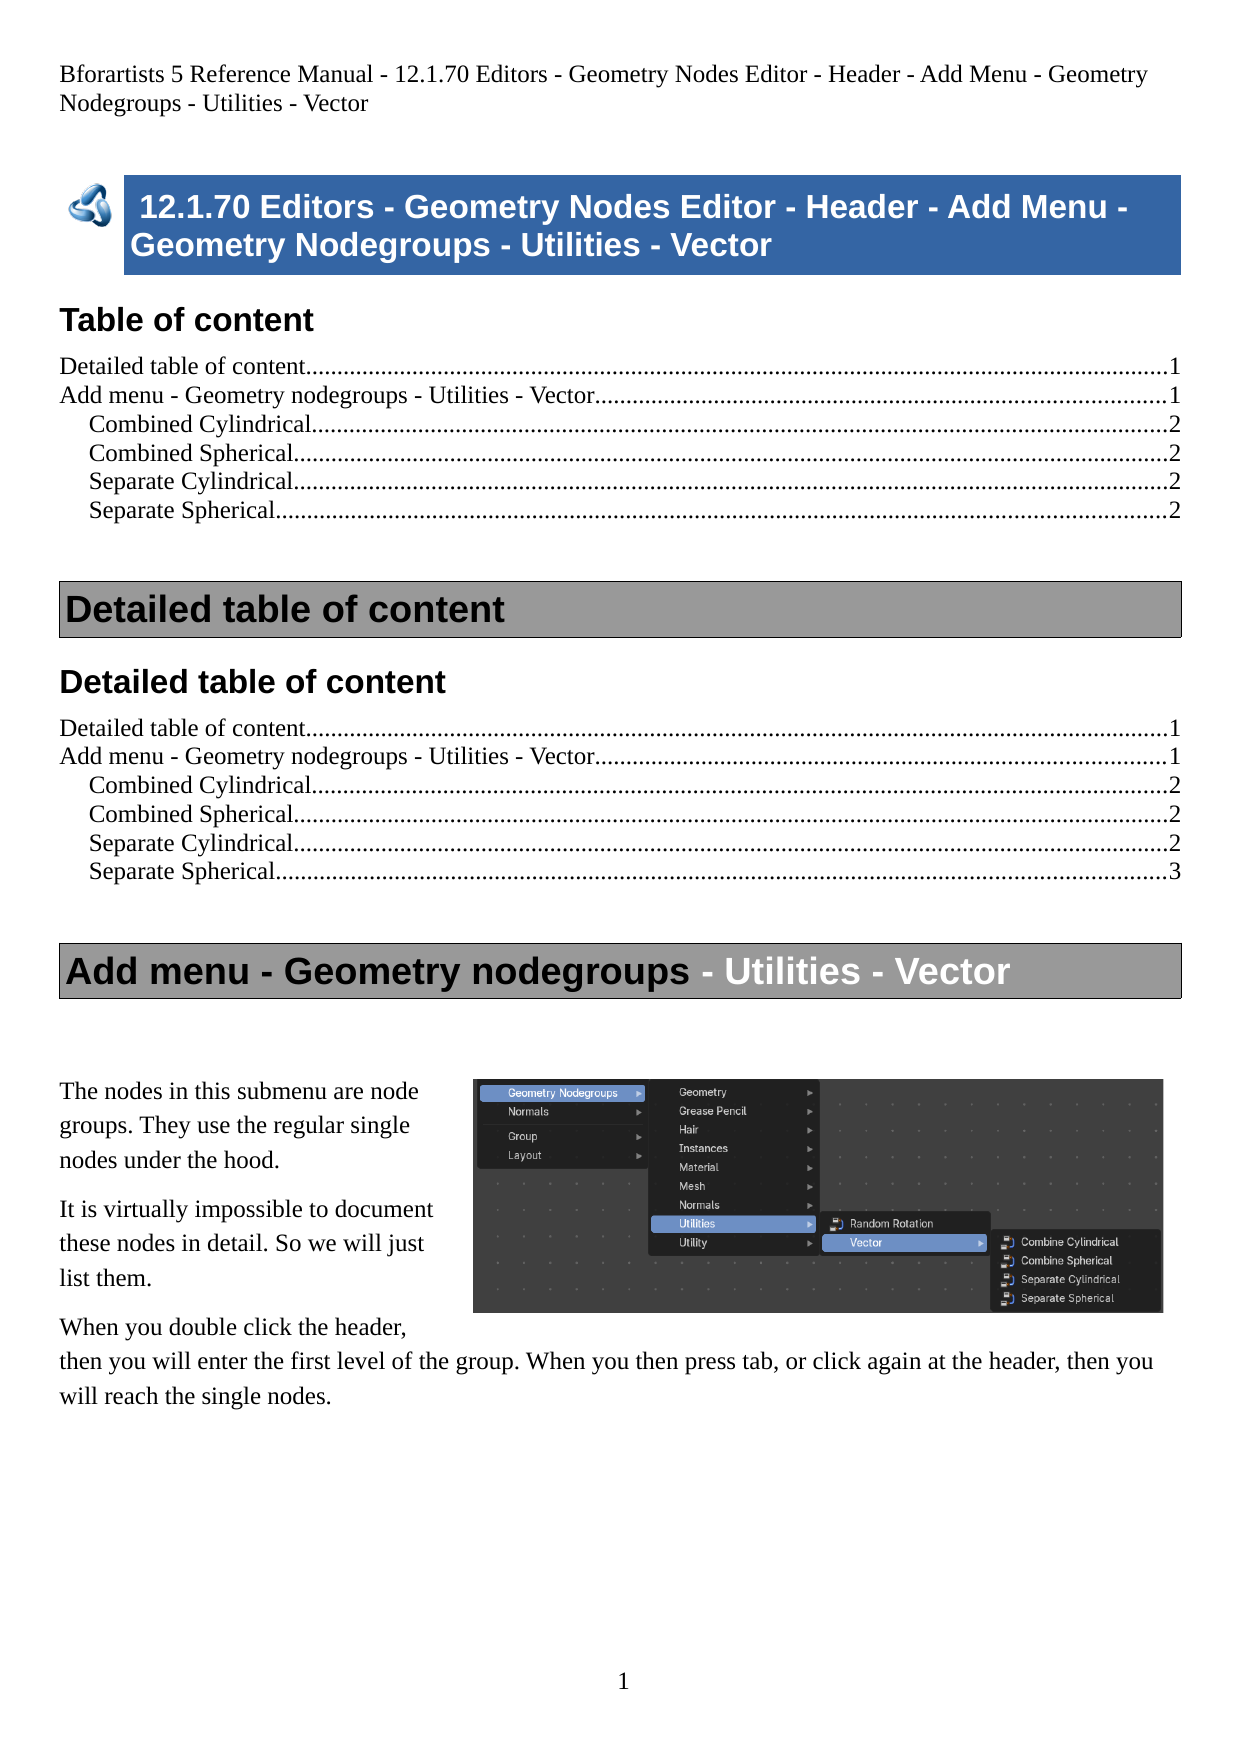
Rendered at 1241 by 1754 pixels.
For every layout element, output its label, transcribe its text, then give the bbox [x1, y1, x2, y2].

table_header 12.1.70 Editors - Geometry Nodes Editor - Header - Add Menu - Geometry Nodegroups - Utilities - Vector [124, 175, 1181, 275]
picture [65, 180, 114, 230]
text Combined Cylindrical 2 [88, 409, 1181, 438]
text Detailed table of content 1 [59, 713, 1181, 741]
text Detailed table of content 1 [59, 351, 1181, 380]
text Add menu - Geometry nodegroups - Utilities - Vector 1 [59, 741, 1181, 770]
text Add menu - Geometry nodegroups - Utilities - Vector 1 [59, 380, 1181, 409]
text Combined Spherical 2 [88, 799, 1181, 828]
text The nodes in this submenu are node groups. They use the regular single nodes under the hood. [59, 1076, 1181, 1173]
table_header Add menu - Geometry nodegroups - Utilities - Vector [60, 944, 1181, 998]
text Combined Cylindrical 2 [88, 770, 1181, 799]
table_header [59, 175, 124, 275]
text It is virtually impossible to document these nodes in detail. So we will just list them. [59, 1194, 473, 1291]
subtitle Table of content [59, 300, 1181, 339]
text Combined Spherical 2 [88, 438, 1181, 466]
text Separate Cylindrical 2 [88, 466, 1181, 495]
text Separate Spherical 3 [88, 856, 1181, 885]
text When you double click the header, then you will enter the first level of the group. When you then press tab, or click again at the header, then you will reach the single nodes. [59, 1312, 1181, 1409]
picture [473, 1079, 1164, 1313]
table_header Detailed table of content [60, 582, 1181, 637]
text Separate Cylindrical 2 [88, 828, 1181, 856]
subtitle Detailed table of content [59, 662, 1181, 700]
text Separate Spherical 2 [88, 495, 1181, 524]
